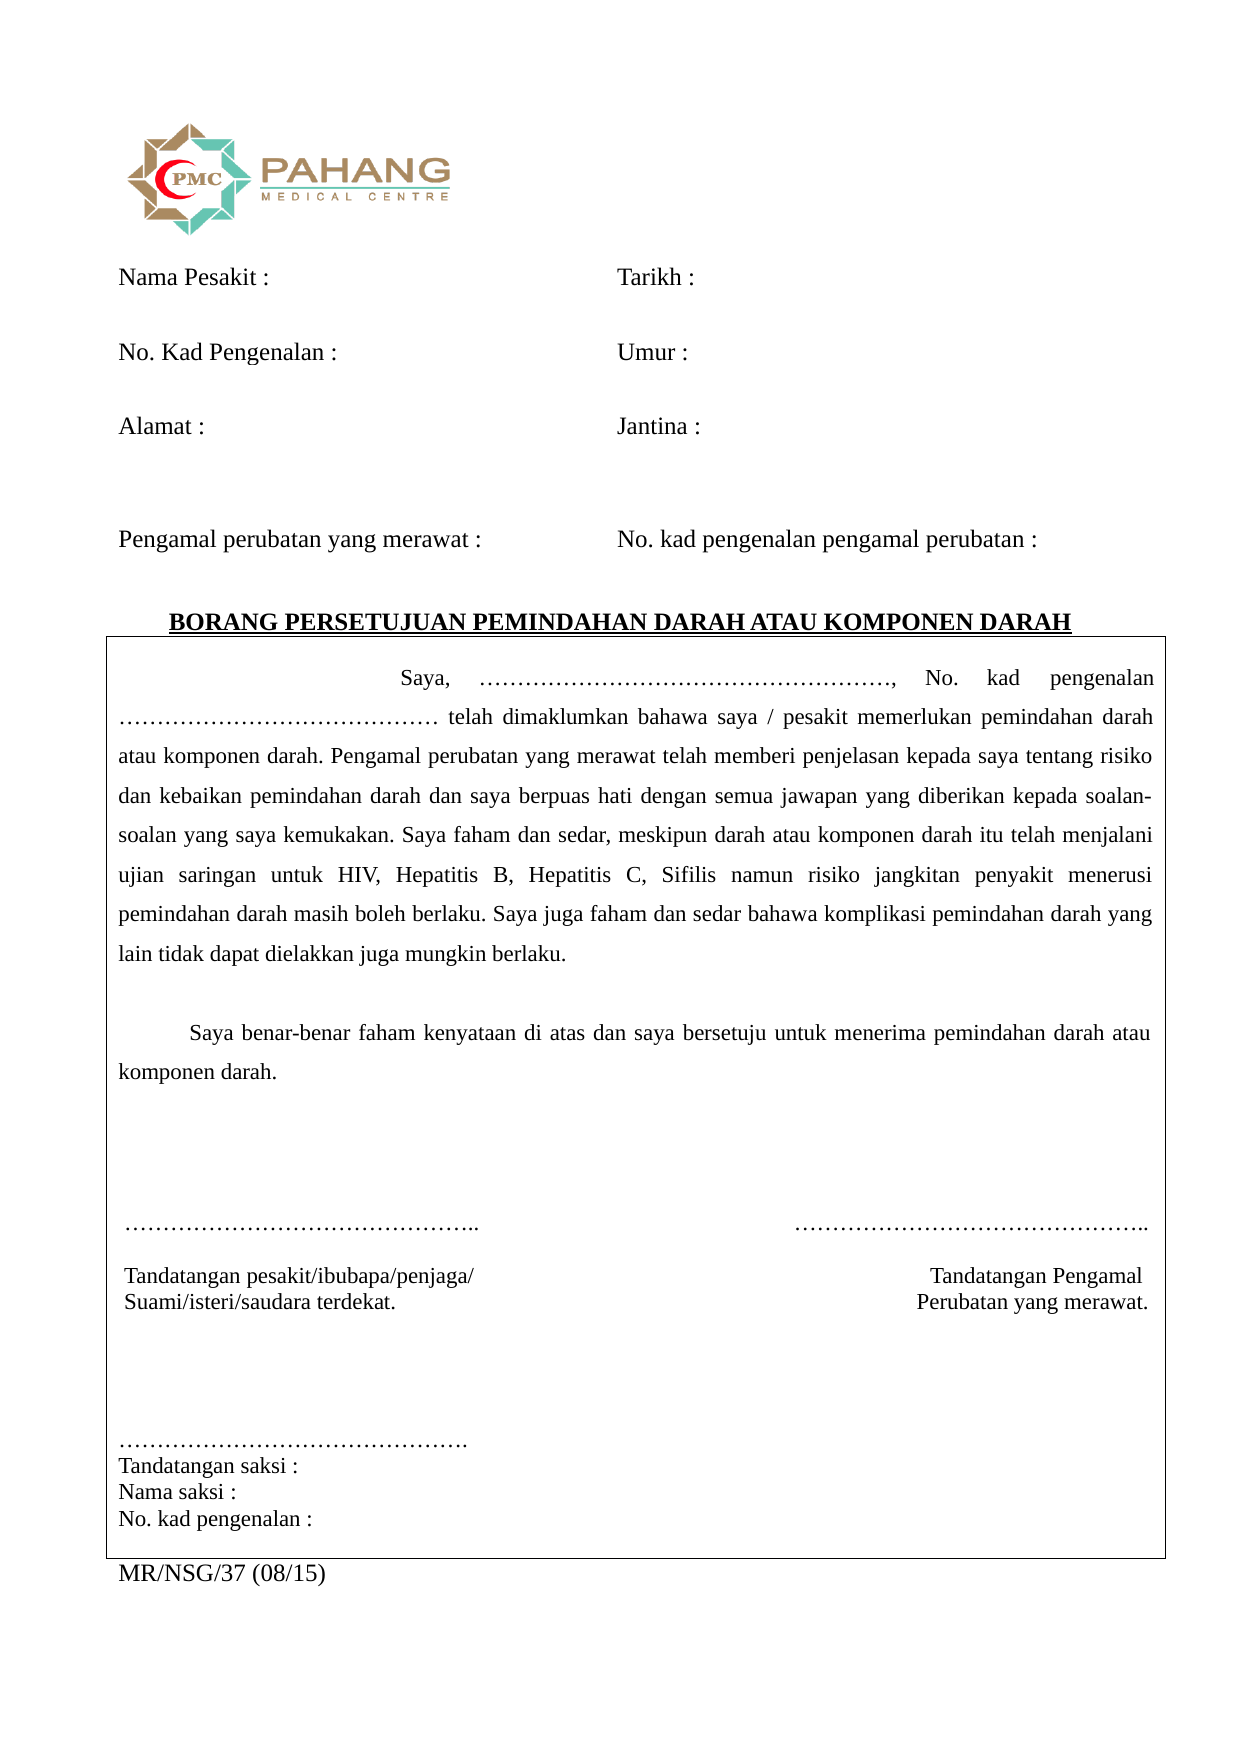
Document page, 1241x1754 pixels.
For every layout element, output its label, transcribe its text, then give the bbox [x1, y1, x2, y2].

table_header Nama Pesakit : [107, 262, 606, 337]
table_cell No. kad pengenalan pengamal perubatan : [606, 524, 1168, 607]
table_cell No. Kad Pengenalan : [107, 337, 606, 411]
table_header ……………………………………….. Tandatangan Pengamal Perubatan yang merawat. [636, 1203, 1154, 1320]
text BORANG PERSETUJUAN PEMINDAHAN DARAH ATAU KOMPONEN DARAH [118, 607, 1122, 636]
table_header Saya, ………………………………………………, No. kad pengenalan …………………………………… telah dimaklumkan bahawa saya / pesakit memerlukan pemindahan darah atau komponen darah. Pengamal perubatan yang merawat telah memberi penjelasan kepada saya tentang risiko dan kebaikan pemindahan darah dan saya berpuas hati dengan semua jawapan yang diberikan kepada soalan-soalan yang saya kemukakan. Saya faham dan sedar, meskipun darah atau komponen darah itu telah menjalani ujian saringan untuk HIV, Hepatitis B, Hepatitis C, Sifilis namun risiko jangkitan penyakit menerusi pemindahan darah masih boleh berlaku. Saya juga faham dan sedar bahawa komplikasi pemindahan darah yang lain tidak dapat dielakkan juga mungkin berlaku. Saya benar-benar faham kenyataan di atas dan saya bersetuju untuk menerima pemindahan darah atau komponen darah. ………………………………………. Tandatangan saksi : Nama saksi : No. kad pengenalan : [107, 637, 1165, 1557]
table_cell Jantina : [606, 411, 1168, 524]
table_cell Pengamal perubatan yang merawat : [107, 524, 606, 607]
table_cell Umur : [606, 337, 1168, 411]
table_header ……………………………………….. Tandatangan pesakit/ibubapa/penjaga/ Suami/isteri/saudara terdekat. [118, 1203, 636, 1320]
table_header Tarikh : [606, 262, 1168, 337]
table_cell Alamat : [107, 411, 606, 524]
text MR/NSG/37 (08/15) [118, 1559, 1122, 1587]
